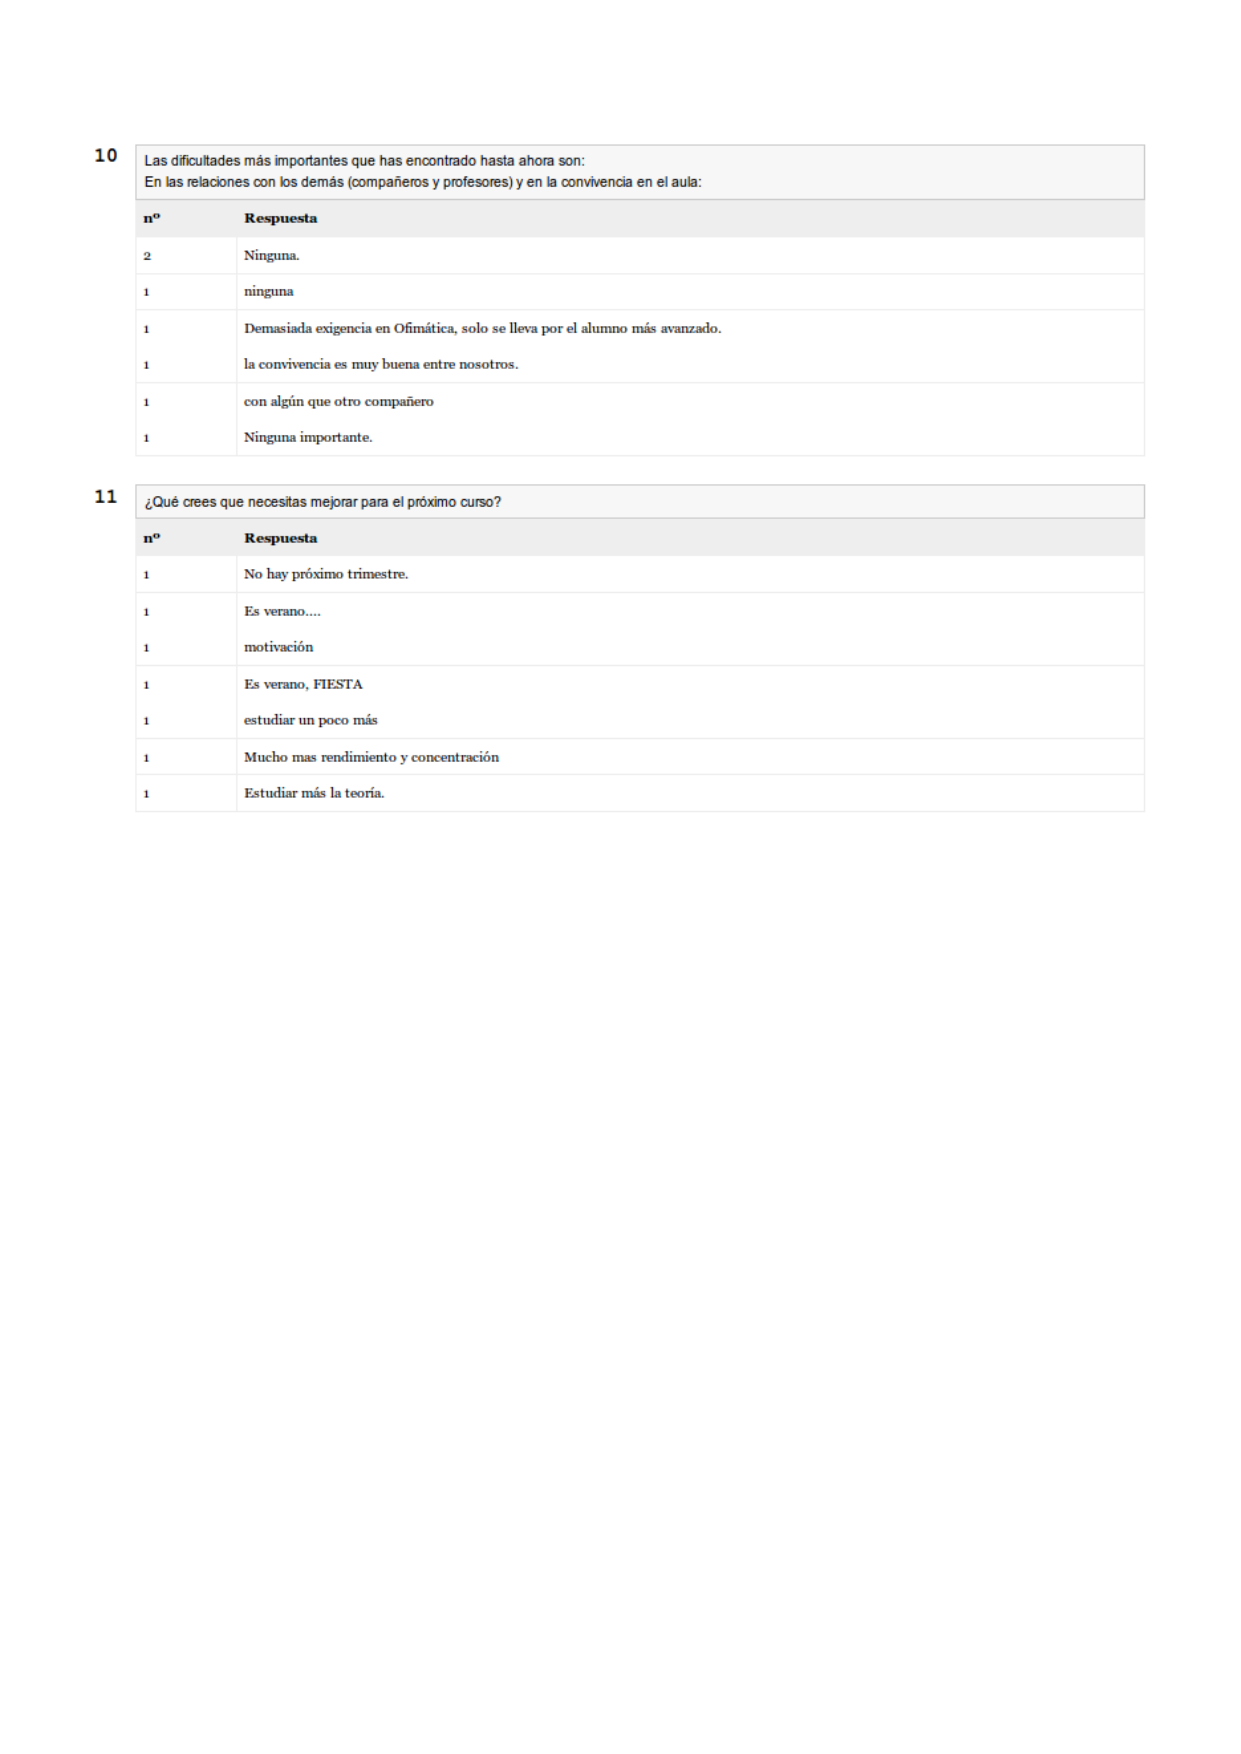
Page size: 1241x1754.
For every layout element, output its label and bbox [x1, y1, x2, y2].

picture [89, 118, 1152, 819]
